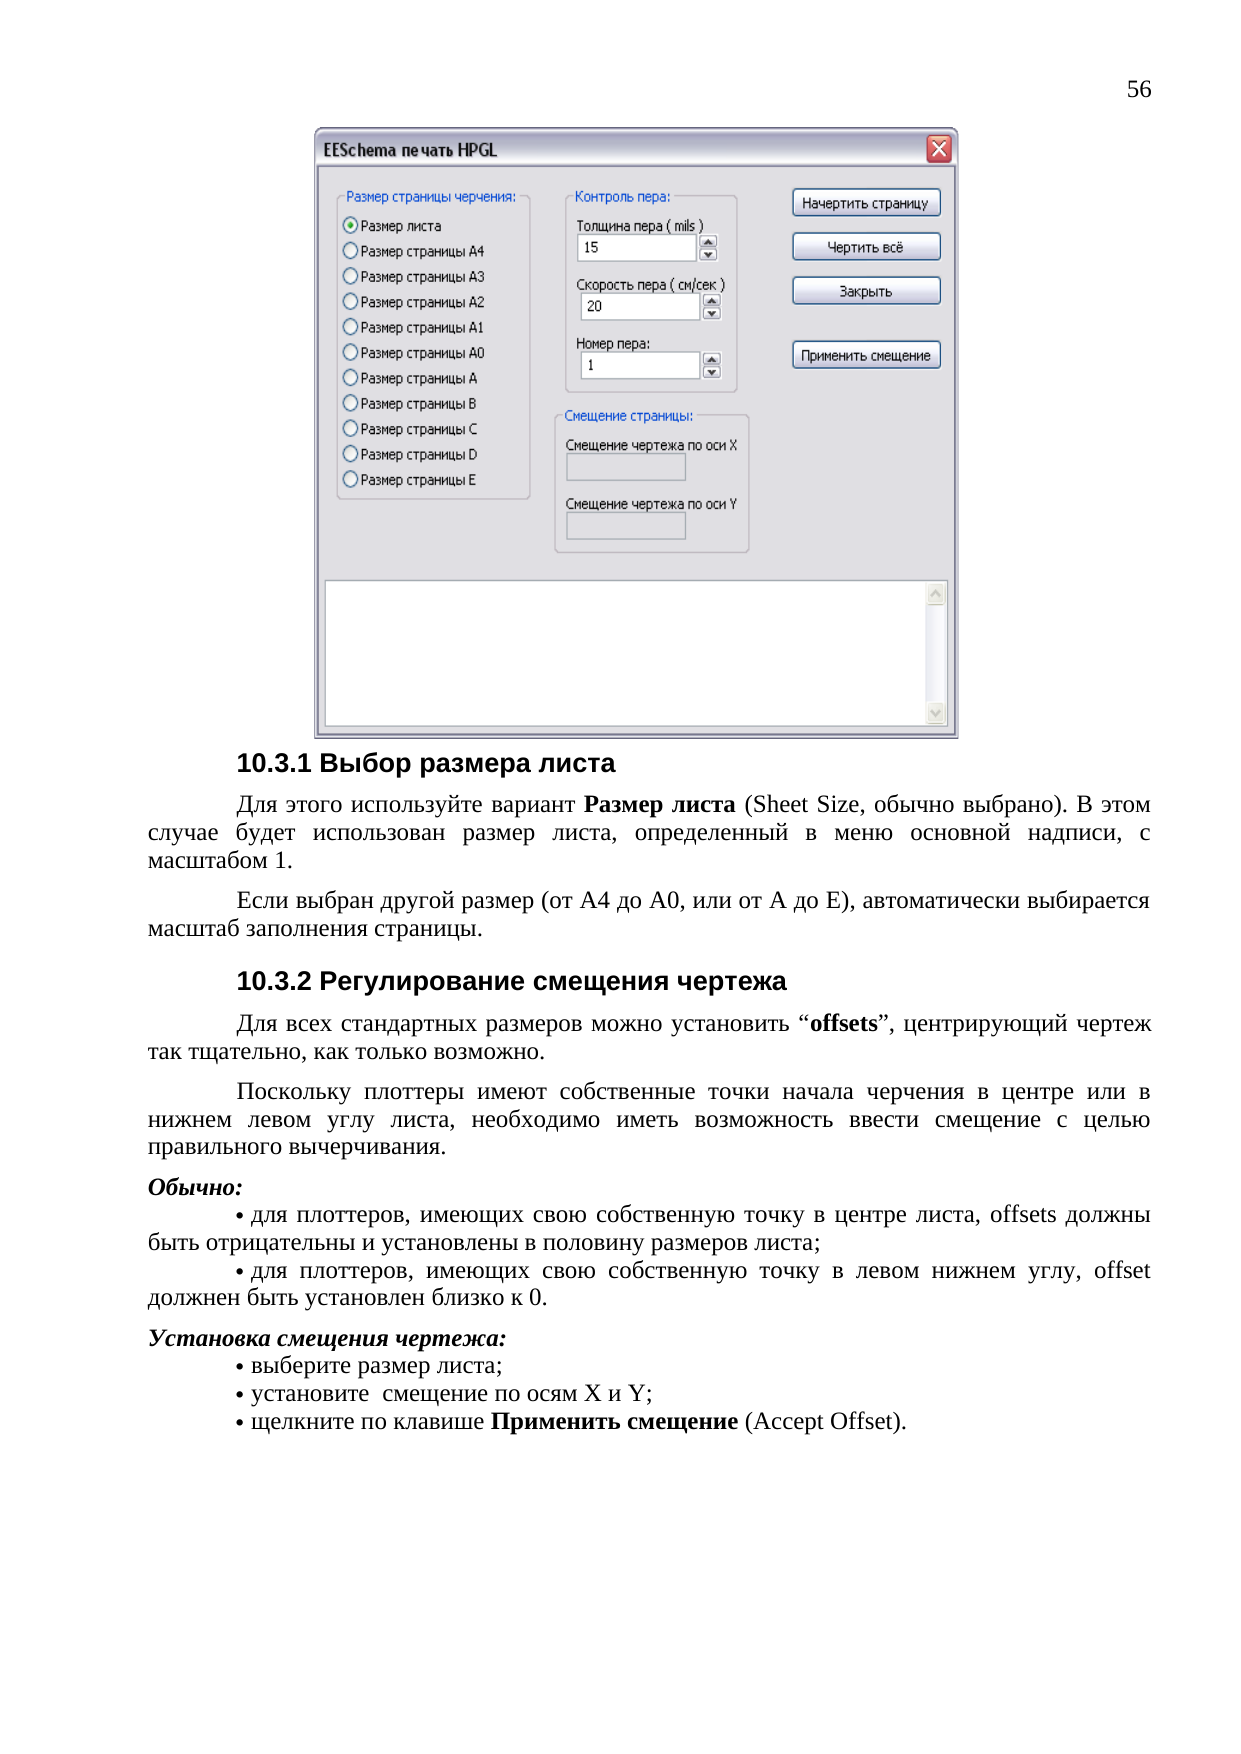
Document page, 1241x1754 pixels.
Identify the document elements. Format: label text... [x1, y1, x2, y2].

list для плоттеров, имеющих свою собственную точку в левом нижнем углу, offset должнен быть установлен близко к 0. [148, 1256, 1152, 1311]
subtitle Выбор размера листа [148, 119, 1152, 778]
subtitle Регулирование смещения чертежа [148, 966, 1152, 997]
list для плоттеров, имеющих свою собственную точку в центре листа, offsets должны быть отрицательны и установлены в половину размеров листа; [148, 1200, 1152, 1256]
list установите смещение по осям X и Y; [148, 1379, 1152, 1407]
list выберите размер листа; [148, 1351, 1152, 1379]
text Для всех стандартных размеров можно установить “offsets”, центрирующий чертеж так тщательно, как только возможно. [148, 1009, 1152, 1064]
text Для этого используйте вариант Размер листа (Sheet Size, обычно выбрано). В этом случае будет использован размер листа, определенный в меню основной надписи, с масштабом 1. [148, 790, 1152, 873]
text Обычно: [148, 1173, 1152, 1200]
text Если выбран другой размер (от A4 до A0, или от A до E), автоматически выбирается масштаб заполнения страницы. [148, 886, 1152, 941]
text Установка смещения чертежа: [148, 1324, 1152, 1351]
list щелкните по клавише Применить смещение (Accept Offset). [148, 1407, 1152, 1434]
picture [314, 127, 959, 739]
text Поскольку плоттеры имеют собственные точки начала черчения в центре или в нижнем левом углу листа, необходимо иметь возможность ввести смещение с целью правильного вычерчивания. [148, 1077, 1152, 1160]
